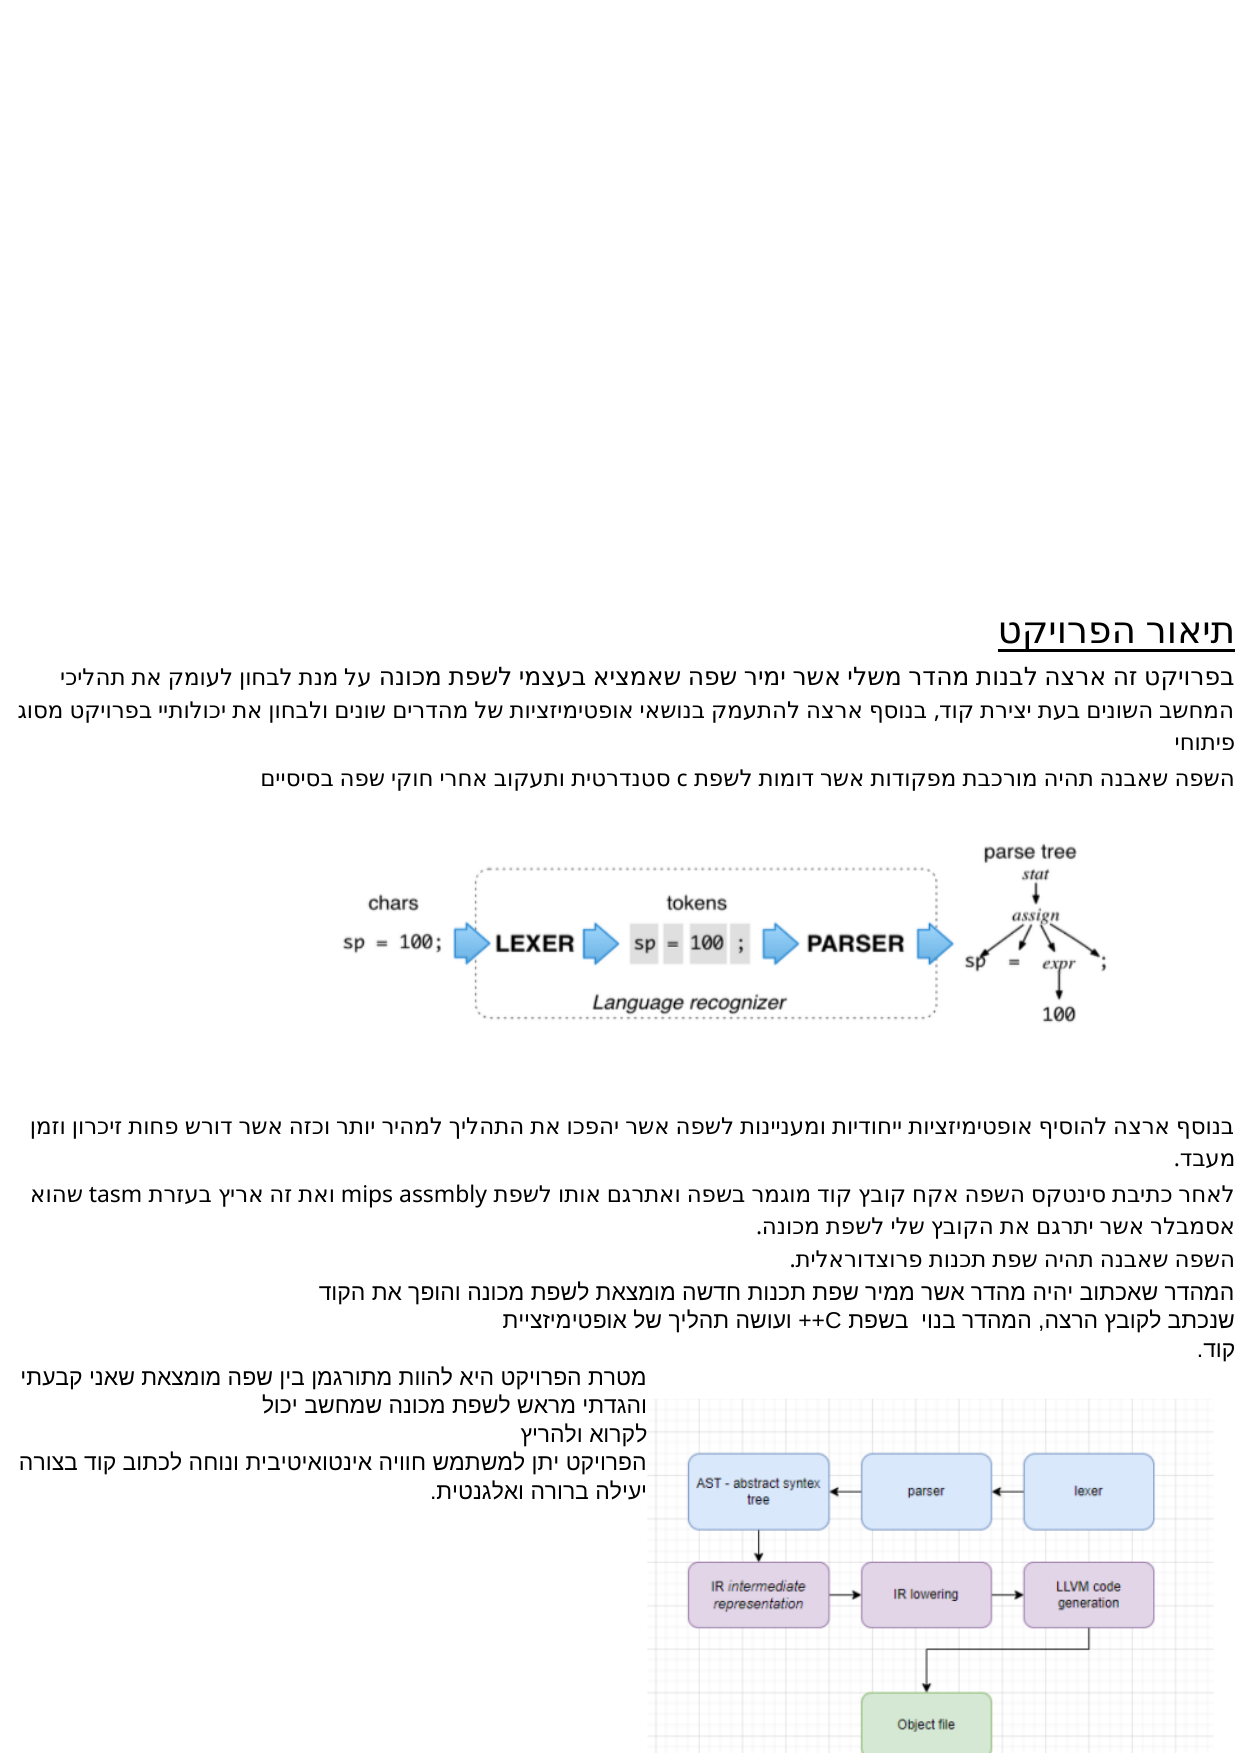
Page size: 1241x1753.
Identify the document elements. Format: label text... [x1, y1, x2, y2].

text המהדר שאכתוב יהיה מהדר אשר ממיר שפת תכנות חדשה מומצאת לשפת מכונה והופך את הקוד [1, 1279, 1235, 1305]
text הפרויקט יתן למשתמש חוויה אינטואיטיבית ונוחה לכתוב קוד בצורה יעילה ברורה ואלגנטית. [1, 1449, 647, 1504]
text קוד. [1, 1336, 1235, 1362]
text השפה שאבנה תהיה מורכבת מפקודות אשר דומות לשפת c סטנדרטית ותעקוב אחרי חוקי שפה בסיסיים [1, 762, 1235, 796]
text לקרוא ולהריץ [1, 1421, 647, 1447]
text לאחר כתיבת סינטקס השפה אקח קובץ קוד מוגמר בשפה ואתרגם אותו לשפת mips assmbly ואת זה אריץ בעזרת tasm שהוא אסמבלר אשר יתרגם את הקובץ שלי לשפת מכונה. [1, 1178, 1235, 1244]
text [1214, 1421, 1235, 1447]
text תיאור הפרויקט [1, 610, 1235, 659]
text השפה שאבנה תהיה שפת תכנות פרוצדוראלית. [1, 1246, 1235, 1276]
picture [647, 1368, 1214, 1753]
text שנכתב לקובץ הרצה, המהדר בנוי בשפת C++ ועושה תהליך של אופטימיזציית [1, 1307, 1235, 1333]
text מטרת הפרויקט היא להוות מתורגמן בין שפה מומצאת שאני קבעתי והגדתי מראש לשפת מכונה שמחשב יכול [1, 1364, 1235, 1419]
text בפרויקט זה ארצה לבנות מהדר משלי אשר ימיר שפה שאמציא בעצמי לשפת מכונה על מנת לבחון לעומק את תהליכי המחשב השונים בעת יצירת קוד, בנוסף ארצה להתעמק בנושאי אופטימיזציות של מהדרים שונים ולבחון את יכולותיי בפרויקט מסוג פיתוחי [1, 663, 1235, 760]
text בנוסף ארצה להוסיף אופטימיזציות ייחודיות ומעניינות לשפה אשר יהפכו את התהליך למהיר יותר וכזה אשר דורש פחות זיכרון וזמן מעבד. [1, 1114, 1235, 1176]
picture [266, 827, 1189, 1053]
